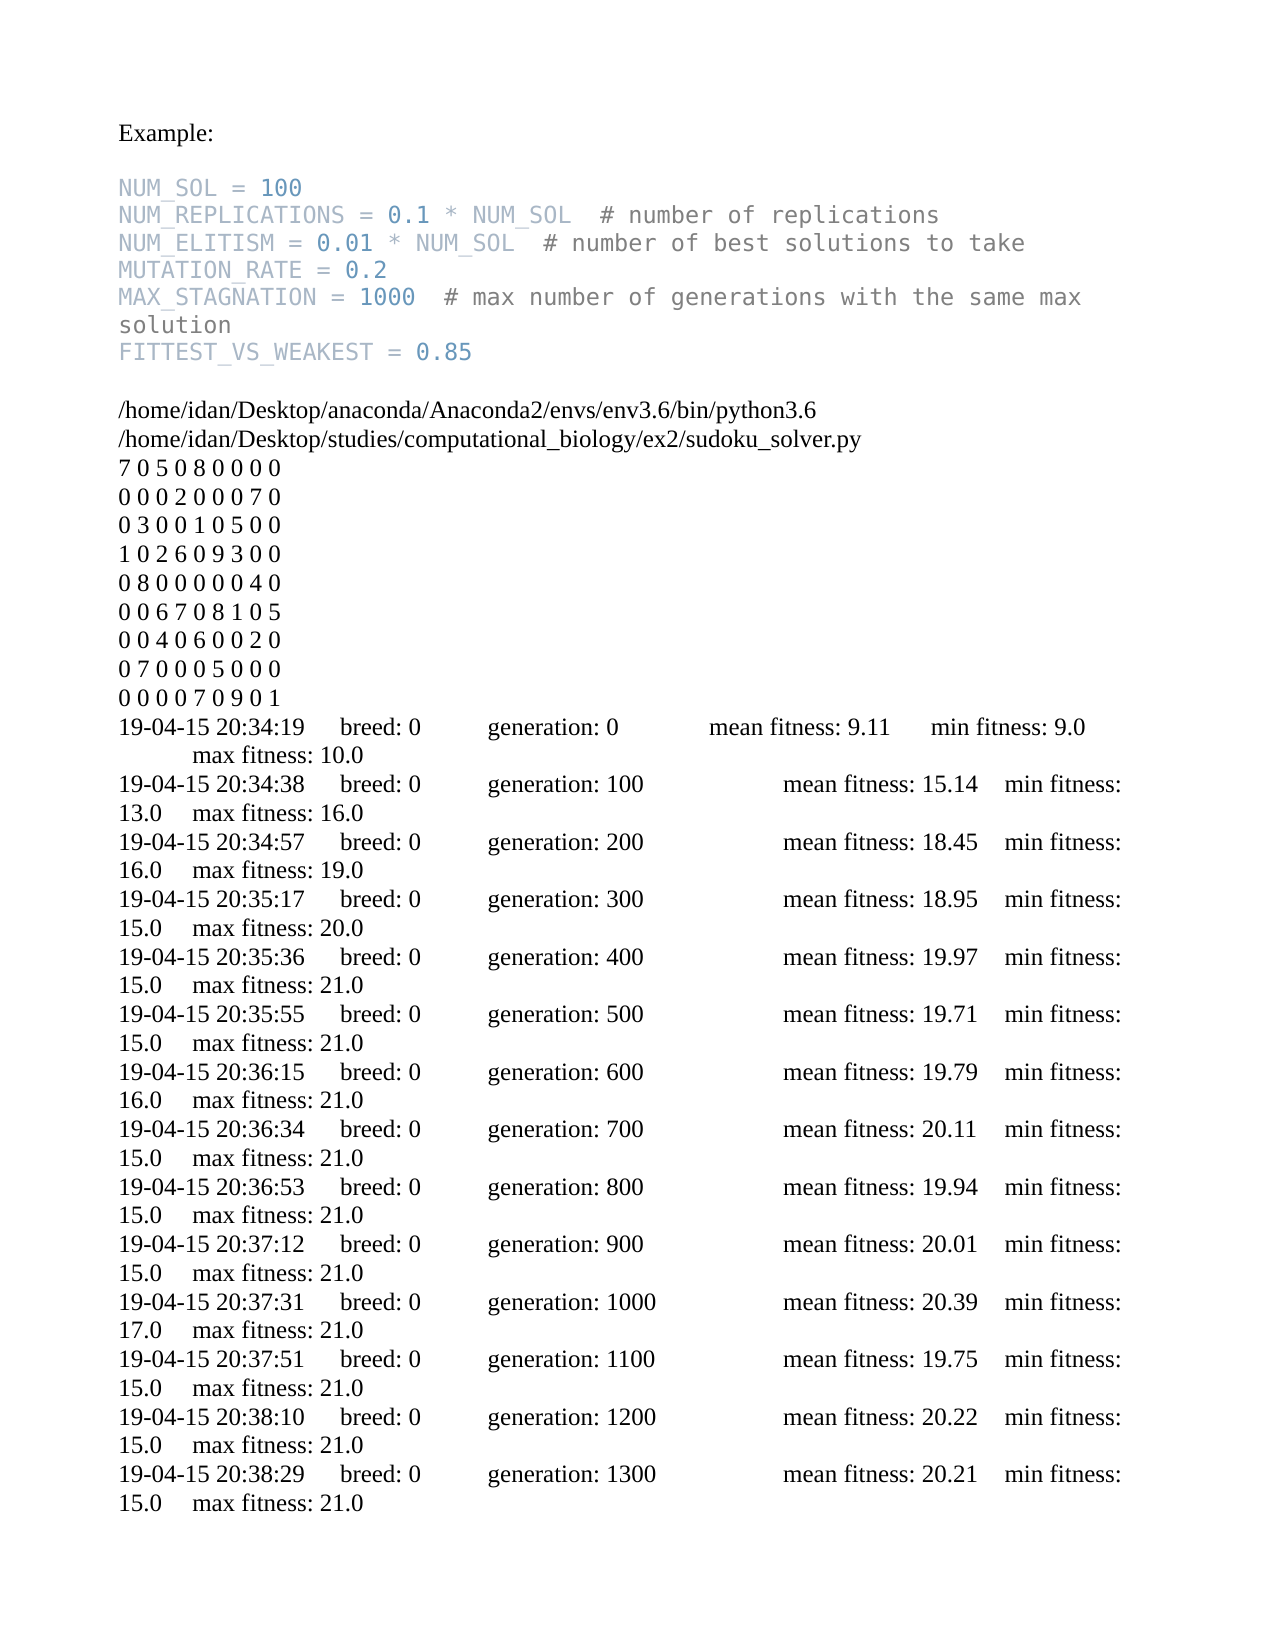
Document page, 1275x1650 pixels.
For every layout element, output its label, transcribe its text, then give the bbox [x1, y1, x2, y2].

text 19-04-15 20:36:34 breed: 0 generation: 700 mean fitness: 20.11 min fitness: 15.0 max fitness: 21.0 [118, 1114, 1157, 1172]
text Example: [118, 118, 1157, 147]
text 0 8 0 0 0 0 0 4 0 [118, 568, 1157, 597]
text 19-04-15 20:35:17 breed: 0 generation: 300 mean fitness: 18.95 min fitness: 15.0 max fitness: 20.0 [118, 884, 1157, 942]
text NUM_REPLICATIONS = 0.1 * NUM_SOL # number of replications [118, 202, 1157, 229]
text 19-04-15 20:38:29 breed: 0 generation: 1300 mean fitness: 20.21 min fitness: 15.0 max fitness: 21.0 [118, 1459, 1157, 1517]
text 19-04-15 20:34:19 breed: 0 generation: 0 mean fitness: 9.11 min fitness: 9.0 max fitness: 10.0 [118, 712, 1157, 769]
text 19-04-15 20:37:51 breed: 0 generation: 1100 mean fitness: 19.75 min fitness: 15.0 max fitness: 21.0 [118, 1344, 1157, 1402]
text 19-04-15 20:37:12 breed: 0 generation: 900 mean fitness: 20.01 min fitness: 15.0 max fitness: 21.0 [118, 1229, 1157, 1287]
text 0 0 4 0 6 0 0 2 0 [118, 626, 1157, 654]
text 0 0 6 7 0 8 1 0 5 [118, 597, 1157, 626]
text 19-04-15 20:34:57 breed: 0 generation: 200 mean fitness: 18.45 min fitness: 16.0 max fitness: 19.0 [118, 827, 1157, 884]
text 0 0 0 0 7 0 9 0 1 [118, 683, 1157, 712]
text 1 0 2 6 0 9 3 0 0 [118, 539, 1157, 568]
text 19-04-15 20:37:31 breed: 0 generation: 1000 mean fitness: 20.39 min fitness: 17.0 max fitness: 21.0 [118, 1287, 1157, 1344]
text 0 0 0 2 0 0 0 7 0 [118, 482, 1157, 511]
text 19-04-15 20:36:53 breed: 0 generation: 800 mean fitness: 19.94 min fitness: 15.0 max fitness: 21.0 [118, 1172, 1157, 1229]
text 19-04-15 20:34:38 breed: 0 generation: 100 mean fitness: 15.14 min fitness: 13.0 max fitness: 16.0 [118, 769, 1157, 827]
text FITTEST_VS_WEAKEST = 0.85 [118, 339, 1157, 366]
text 7 0 5 0 8 0 0 0 0 [118, 453, 1157, 482]
text MUTATION_RATE = 0.2 [118, 256, 1157, 284]
text 19-04-15 20:35:36 breed: 0 generation: 400 mean fitness: 19.97 min fitness: 15.0 max fitness: 21.0 [118, 942, 1157, 999]
text 19-04-15 20:38:10 breed: 0 generation: 1200 mean fitness: 20.22 min fitness: 15.0 max fitness: 21.0 [118, 1402, 1157, 1459]
text /home/idan/Desktop/anaconda/Anaconda2/envs/env3.6/bin/python3.6 /home/idan/Desktop/studies/computational_biology/ex2/sudoku_solver.py [118, 396, 1157, 453]
text 19-04-15 20:36:15 breed: 0 generation: 600 mean fitness: 19.79 min fitness: 16.0 max fitness: 21.0 [118, 1057, 1157, 1114]
text 19-04-15 20:35:55 breed: 0 generation: 500 mean fitness: 19.71 min fitness: 15.0 max fitness: 21.0 [118, 999, 1157, 1057]
text MAX_STAGNATION = 1000 # max number of generations with the same max solution [118, 284, 1157, 339]
text NUM_SOL = 100 [118, 174, 1157, 202]
text 0 3 0 0 1 0 5 0 0 [118, 511, 1157, 539]
text 0 7 0 0 0 5 0 0 0 [118, 654, 1157, 683]
text NUM_ELITISM = 0.01 * NUM_SOL # number of best solutions to take [118, 229, 1157, 256]
